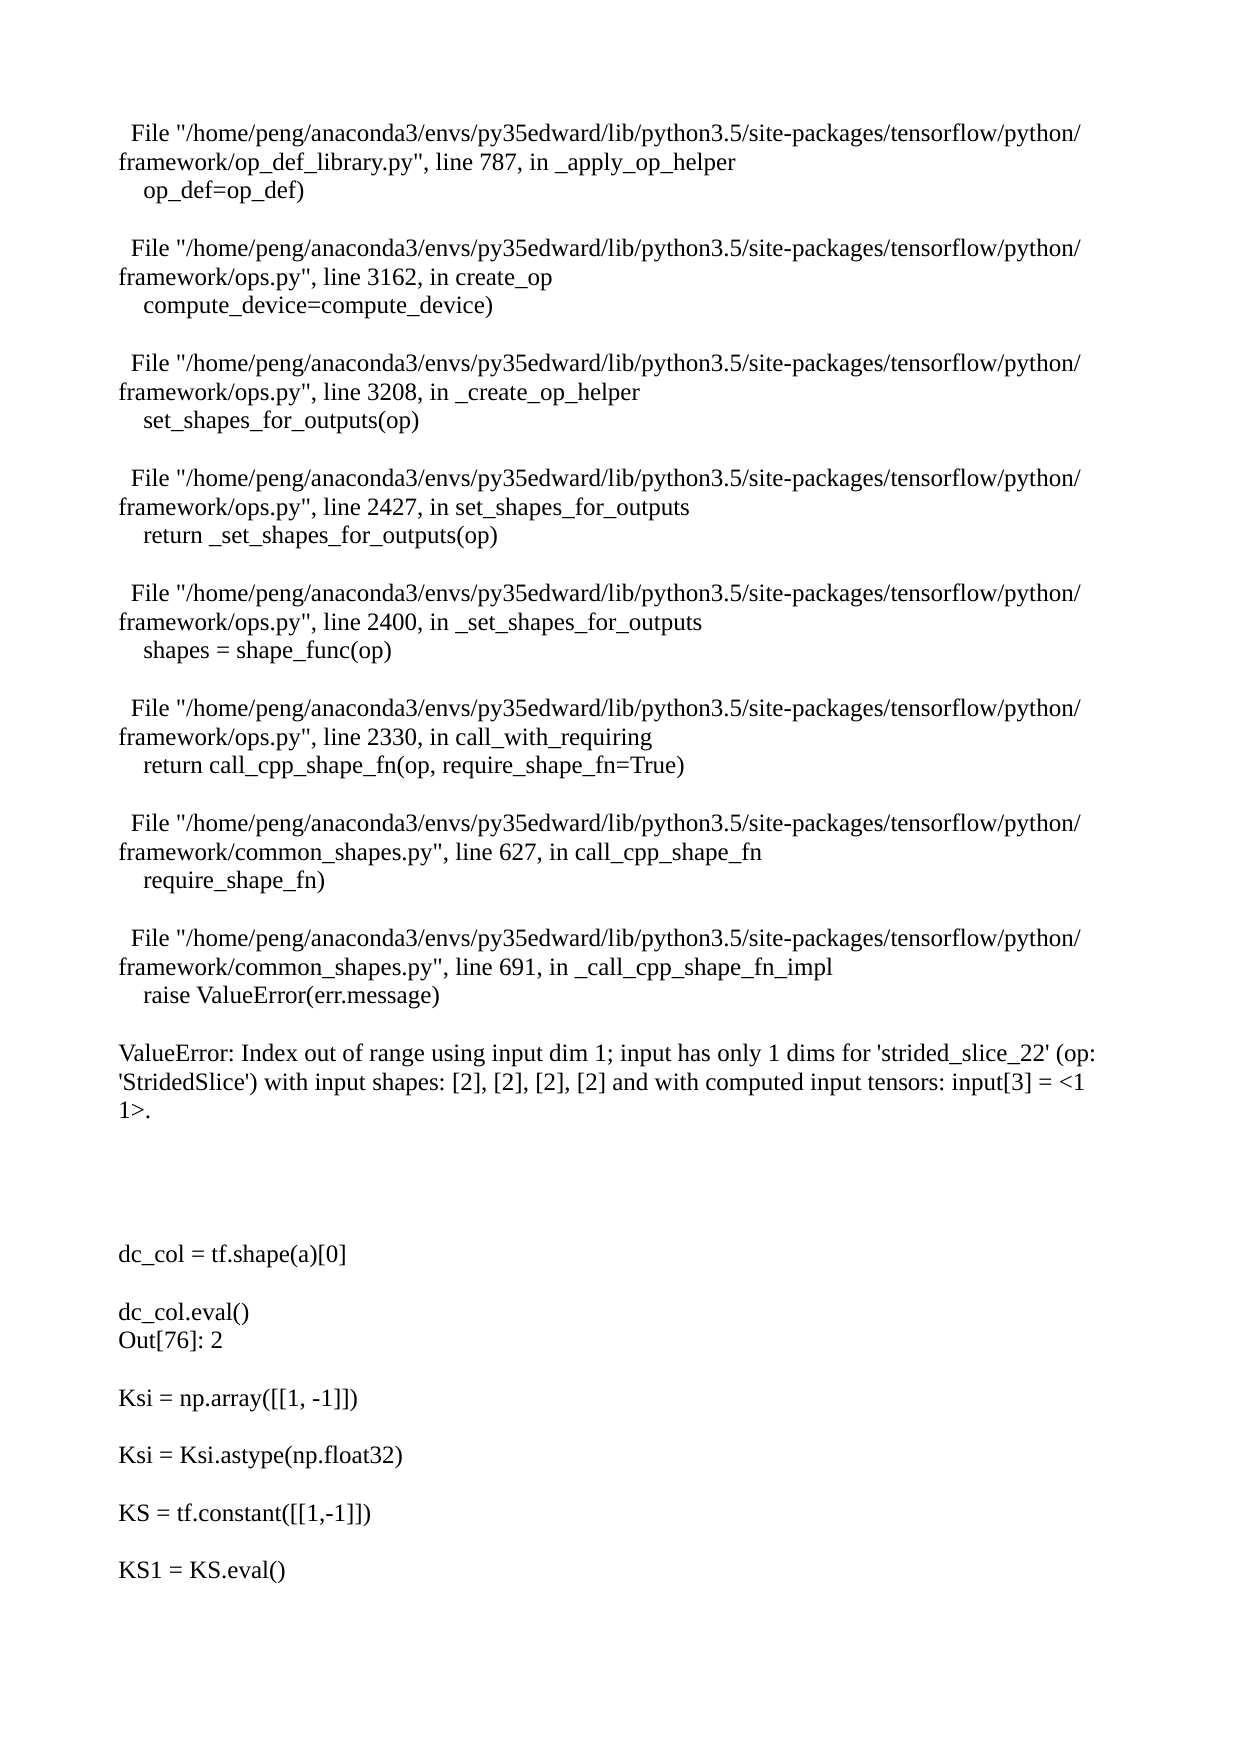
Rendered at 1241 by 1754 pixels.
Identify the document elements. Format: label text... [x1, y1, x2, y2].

text return call_cpp_shape_fn(op, require_shape_fn=True) [118, 751, 1122, 779]
text KS = tf.constant([[1,-1]]) [118, 1498, 1122, 1527]
text ValueError: Index out of range using input dim 1; input has only 1 dims for 'strided_slice_22' (op: 'StridedSlice') with input shapes: [2], [2], [2], [2] and with computed input tensors: input[3] = <1 1>. [118, 1038, 1122, 1124]
text File "/home/peng/anaconda3/envs/py35edward/lib/python3.5/site-packages/tensorflow/python/framework/common_shapes.py", line 627, in call_cpp_shape_fn [118, 808, 1122, 866]
text File "/home/peng/anaconda3/envs/py35edward/lib/python3.5/site-packages/tensorflow/python/framework/op_def_library.py", line 787, in _apply_op_helper [118, 118, 1122, 176]
text File "/home/peng/anaconda3/envs/py35edward/lib/python3.5/site-packages/tensorflow/python/framework/common_shapes.py", line 691, in _call_cpp_shape_fn_impl [118, 923, 1122, 981]
text File "/home/peng/anaconda3/envs/py35edward/lib/python3.5/site-packages/tensorflow/python/framework/ops.py", line 3208, in _create_op_helper [118, 348, 1122, 406]
text return _set_shapes_for_outputs(op) [118, 521, 1122, 549]
text File "/home/peng/anaconda3/envs/py35edward/lib/python3.5/site-packages/tensorflow/python/framework/ops.py", line 2400, in _set_shapes_for_outputs [118, 578, 1122, 636]
text op_def=op_def) [118, 176, 1122, 204]
text dc_col.eval() [118, 1297, 1122, 1326]
text KS1 = KS.eval() [118, 1556, 1122, 1584]
text File "/home/peng/anaconda3/envs/py35edward/lib/python3.5/site-packages/tensorflow/python/framework/ops.py", line 3162, in create_op [118, 233, 1122, 291]
text set_shapes_for_outputs(op) [118, 406, 1122, 434]
text dc_col = tf.shape(a)[0] [118, 1239, 1122, 1268]
text Ksi = np.array([[1, -1]]) [118, 1383, 1122, 1412]
text compute_device=compute_device) [118, 291, 1122, 319]
text require_shape_fn) [118, 866, 1122, 894]
text raise ValueError(err.message) [118, 981, 1122, 1009]
text File "/home/peng/anaconda3/envs/py35edward/lib/python3.5/site-packages/tensorflow/python/framework/ops.py", line 2330, in call_with_requiring [118, 693, 1122, 751]
text Out[76]: 2 [118, 1326, 1122, 1354]
text Ksi = Ksi.astype(np.float32) [118, 1441, 1122, 1469]
text shapes = shape_func(op) [118, 636, 1122, 664]
text File "/home/peng/anaconda3/envs/py35edward/lib/python3.5/site-packages/tensorflow/python/framework/ops.py", line 2427, in set_shapes_for_outputs [118, 463, 1122, 521]
